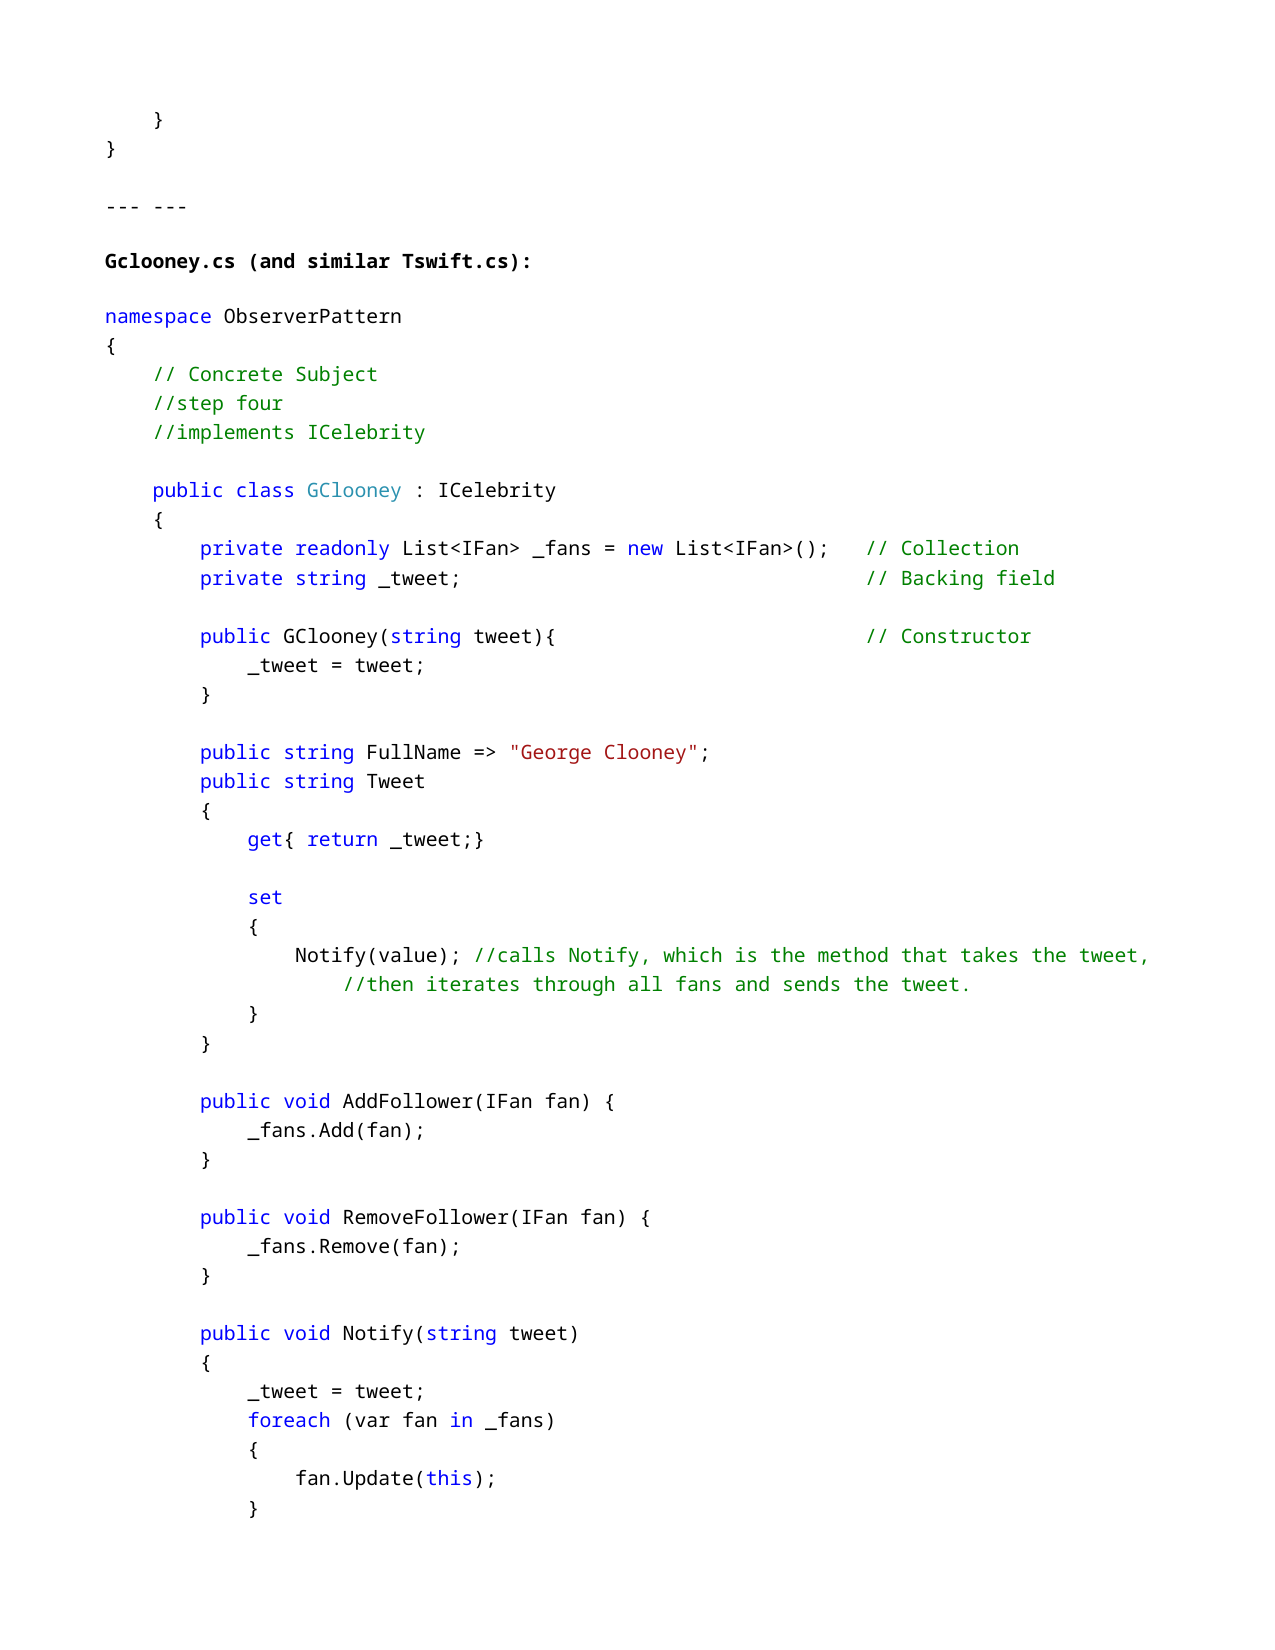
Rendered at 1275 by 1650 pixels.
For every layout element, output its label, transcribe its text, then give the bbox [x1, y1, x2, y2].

text private string _tweet; // Backing field [105, 564, 1170, 591]
text { [105, 796, 1170, 823]
text } [105, 105, 1170, 132]
text fan.Update(this); [105, 1465, 1170, 1492]
text { [105, 912, 1170, 939]
text } [105, 680, 1170, 707]
text //implements ICelebrity [105, 418, 1170, 445]
text _tweet = tweet; [105, 651, 1170, 678]
text { [105, 331, 1170, 358]
text //then iterates through all fans and sends the tweet. [105, 971, 1170, 998]
text } [105, 1145, 1170, 1172]
text _fans.Add(fan); [105, 1116, 1170, 1143]
text } [105, 1494, 1170, 1521]
text public string FullName => "George Clooney"; [105, 738, 1170, 765]
text } [105, 134, 1170, 161]
text //step four [105, 389, 1170, 416]
text public void RemoveFollower(IFan fan) { [105, 1203, 1170, 1230]
text Notify(value); //calls Notify, which is the method that takes the tweet, [105, 942, 1170, 968]
text } [105, 1000, 1170, 1027]
text public string Tweet [105, 767, 1170, 794]
text private readonly List<IFan> _fans = new List<IFan>(); // Collection [105, 535, 1170, 562]
text --- --- [105, 192, 1170, 219]
text public class GClooney : ICelebrity [105, 477, 1170, 503]
text public GClooney(string tweet){ // Constructor [105, 622, 1170, 649]
text foreach (var fan in _fans) [105, 1407, 1170, 1433]
text { [105, 1436, 1170, 1463]
text set [105, 883, 1170, 910]
text get{ return _tweet;} [105, 825, 1170, 852]
text _tweet = tweet; [105, 1377, 1170, 1404]
text _fans.Remove(fan); [105, 1232, 1170, 1259]
text } [105, 1261, 1170, 1288]
text public void AddFollower(IFan fan) { [105, 1087, 1170, 1114]
text } [105, 1029, 1170, 1056]
text public void Notify(string tweet) [105, 1319, 1170, 1346]
text Gclooney.cs (and similar Tswift.cs): [105, 247, 1170, 274]
text namespace ObserverPattern [105, 302, 1170, 329]
text // Concrete Subject [105, 360, 1170, 387]
text { [105, 506, 1170, 533]
text { [105, 1348, 1170, 1375]
